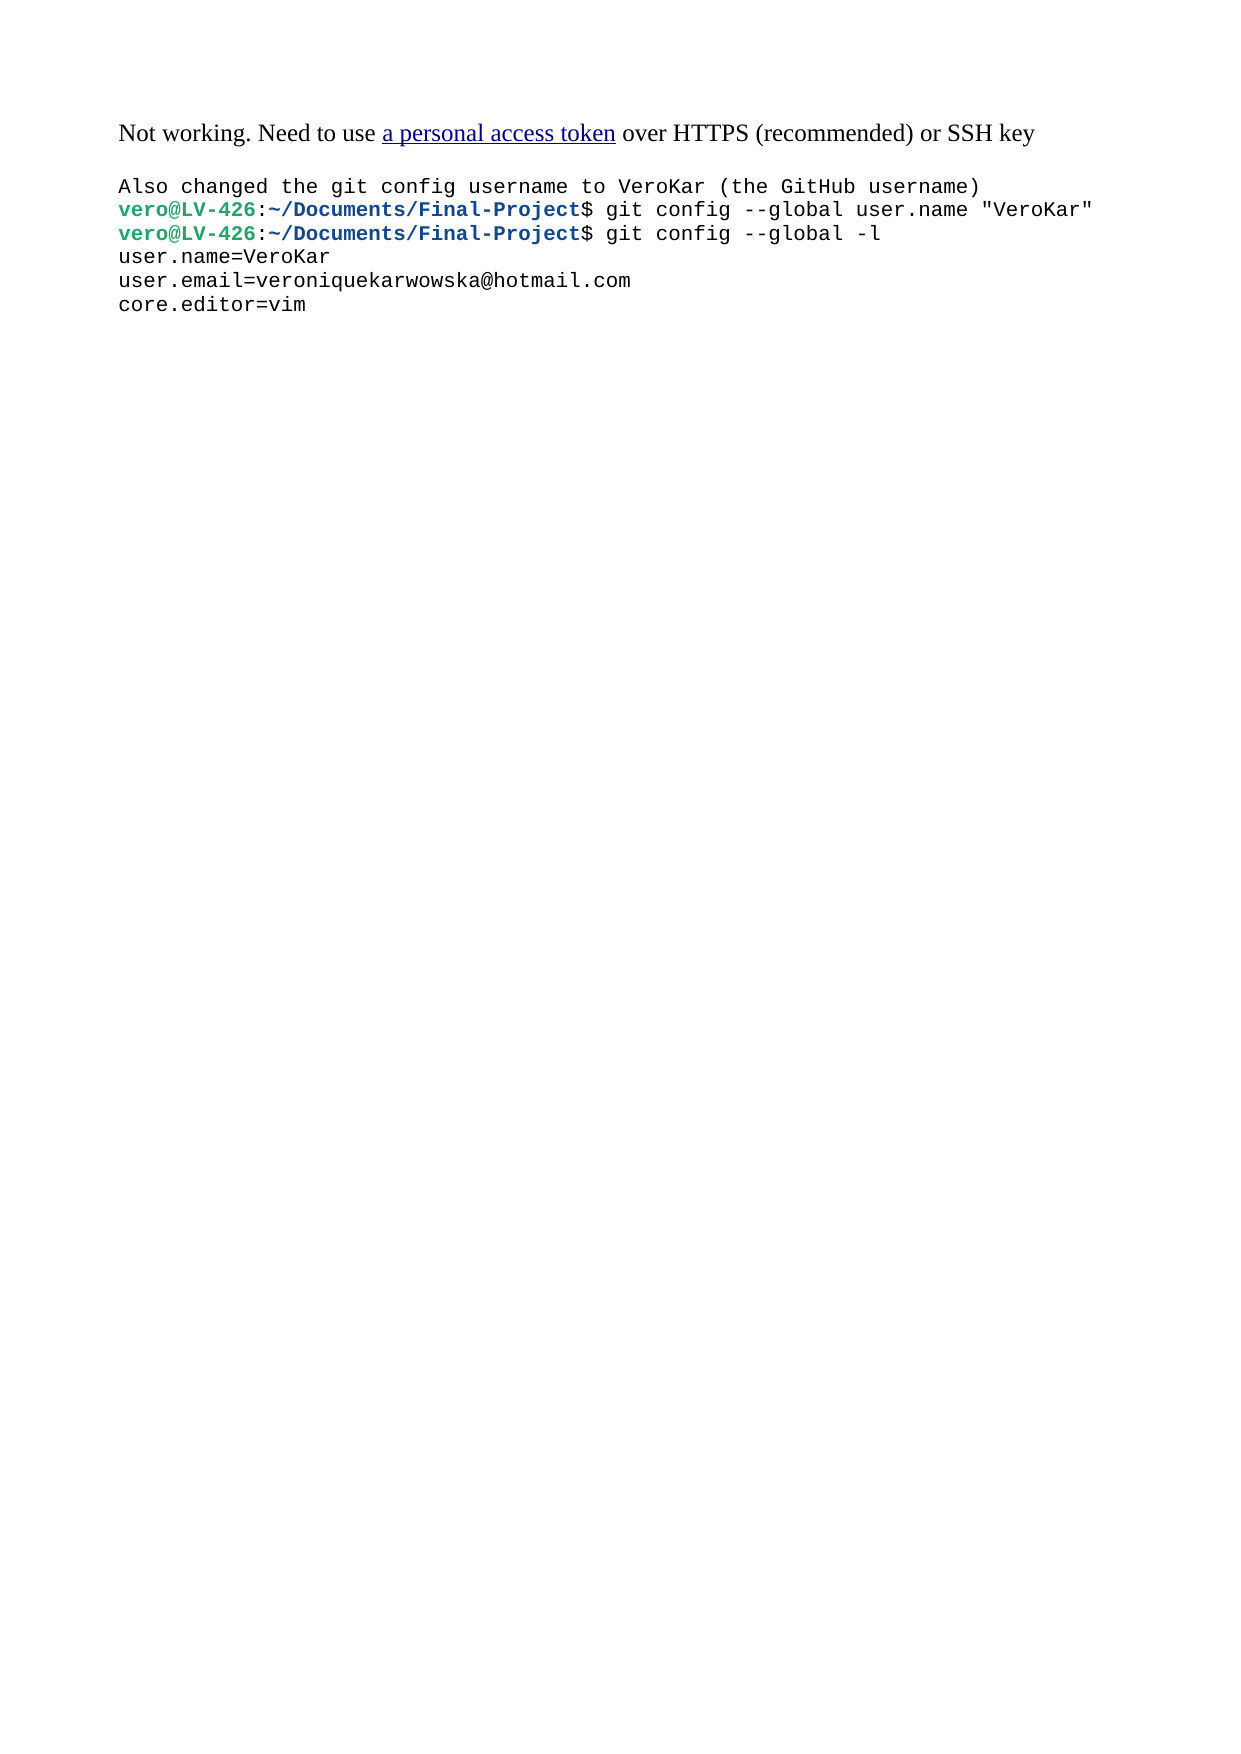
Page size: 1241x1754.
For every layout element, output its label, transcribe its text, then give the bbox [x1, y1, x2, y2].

text Also changed the git config username to VeroKar (the GitHub username) [118, 176, 1122, 199]
text user.email=veroniquekarwowska@hotmail.com [118, 270, 1122, 294]
text user.name=VeroKar [118, 247, 1122, 270]
text vero@LV-426:~/Documents/Final-Project$ git config --global user.name "VeroKar" [118, 199, 1122, 223]
text vero@LV-426:~/Documents/Final-Project$ git config --global -l [118, 223, 1122, 247]
text core.editor=vim [118, 294, 1122, 317]
text Not working. Need to use a personal access token over HTTPS (recommended) or SSH key [118, 118, 1122, 147]
